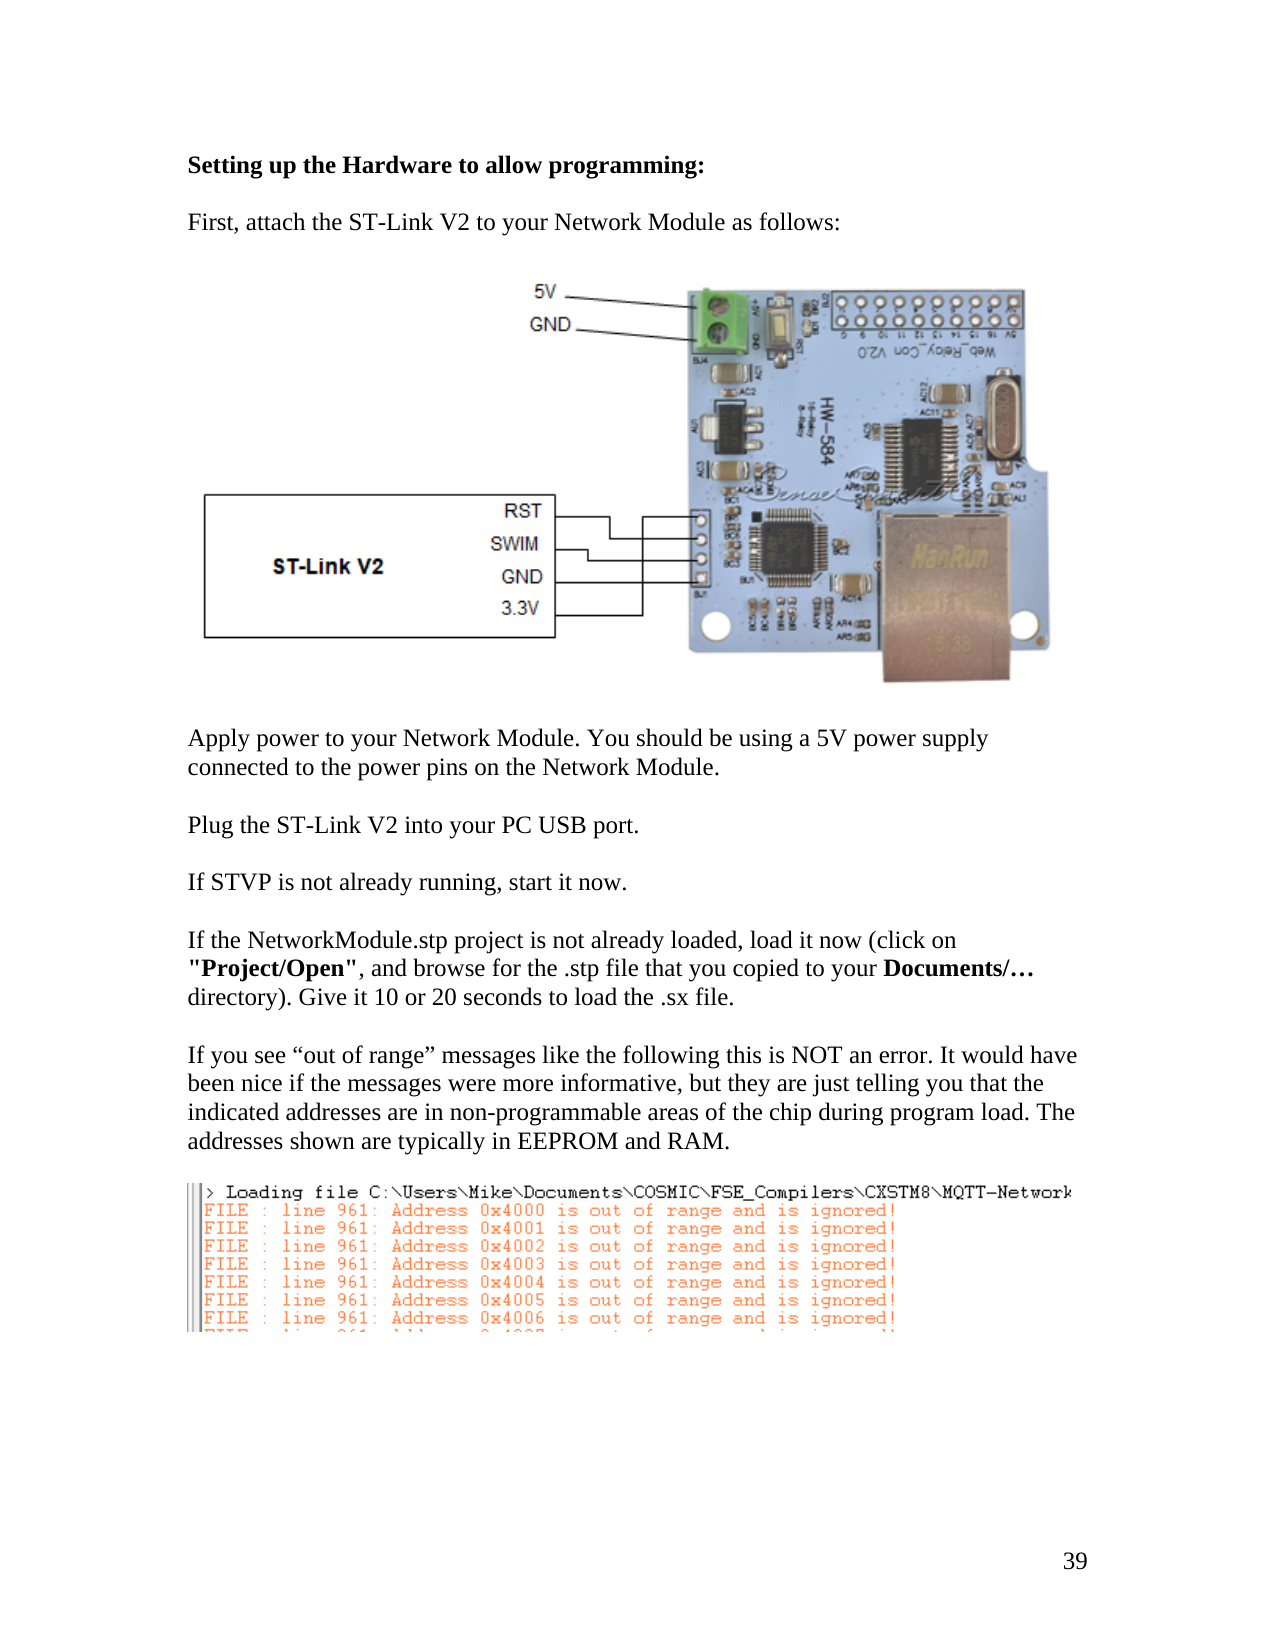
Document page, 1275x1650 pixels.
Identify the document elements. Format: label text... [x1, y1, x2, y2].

text Apply power to your Network Module. You should be using a 5V power supply connected to the power pins on the Network Module. [187, 723, 1087, 781]
text Setting up the Hardware to allow programming: [187, 150, 1087, 179]
text If you see “out of range” messages like the following this is NOT an error. It would have been nice if the messages were more informative, but they are just telling you that the indicated addresses are in non-programmable areas of the chip during program load. The addresses shown are typically in EEPROM and RAM. [187, 1040, 1087, 1155]
picture [187, 264, 1063, 695]
text Plug the ST-Link V2 into your PC USB port. [187, 810, 1087, 838]
picture [187, 1183, 1071, 1332]
text If STVP is not already running, start it now. [187, 867, 1087, 896]
text If the NetworkModule.stp project is not already loaded, load it now (click on "Project/Open", and browse for the .stp file that you copied to your Documents/… directory). Give it 10 or 20 seconds to load the .sx file. [187, 925, 1087, 1011]
text First, attach the ST-Link V2 to your Network Module as follows: [187, 207, 1087, 236]
